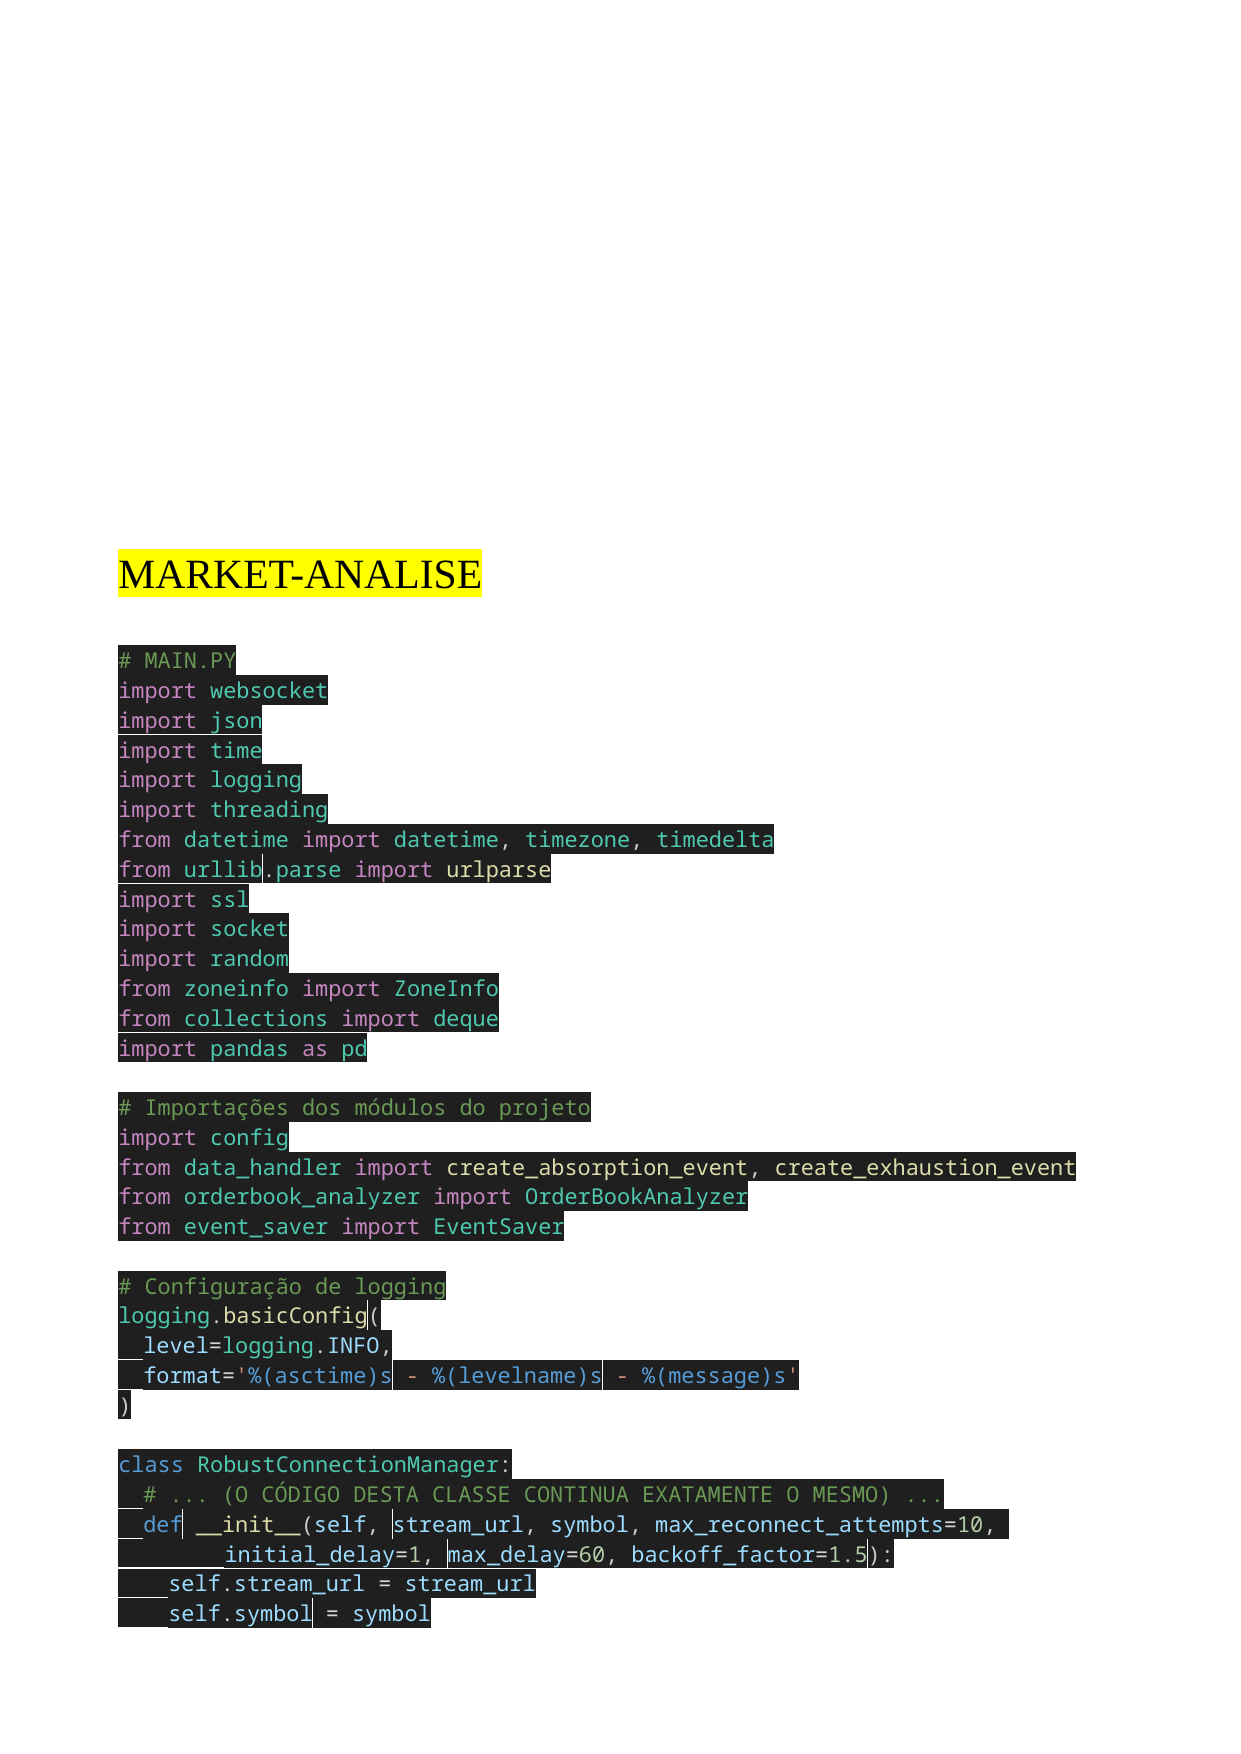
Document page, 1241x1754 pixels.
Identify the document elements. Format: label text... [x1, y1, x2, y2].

text # Importações dos módulos do projeto [118, 1092, 1122, 1122]
text self.symbol = symbol [118, 1598, 1122, 1628]
text import pandas as pd [118, 1032, 1122, 1062]
text from collections import deque [118, 1003, 1122, 1032]
text import socket [118, 913, 1122, 943]
text # MAIN.PY [118, 645, 1122, 675]
text from urllib.parse import urlparse [118, 854, 1122, 883]
text def __init__(self, stream_url, symbol, max_reconnect_attempts=10, [118, 1509, 1122, 1539]
text import random [118, 943, 1122, 973]
text from zoneinfo import ZoneInfo [118, 973, 1122, 1003]
text initial_delay=1, max_delay=60, backoff_factor=1.5): [118, 1539, 1122, 1568]
text format='%(asctime)s - %(levelname)s - %(message)s' [118, 1360, 1122, 1390]
text MARKET-ANALISE [118, 549, 1122, 597]
text from data_handler import create_absorption_event, create_exhaustion_event [118, 1152, 1122, 1181]
text import ssl [118, 883, 1122, 913]
text import threading [118, 794, 1122, 824]
text logging.basicConfig( [118, 1300, 1122, 1330]
text # Configuração de logging [118, 1271, 1122, 1300]
text class RobustConnectionManager: [118, 1449, 1122, 1479]
text import time [118, 734, 1122, 764]
text import websocket [118, 675, 1122, 705]
text import logging [118, 764, 1122, 794]
text level=logging.INFO, [118, 1330, 1122, 1360]
text import config [118, 1122, 1122, 1152]
text from datetime import datetime, timezone, timedelta [118, 824, 1122, 854]
text ) [118, 1390, 1122, 1419]
text self.stream_url = stream_url [118, 1568, 1122, 1598]
text from orderbook_analyzer import OrderBookAnalyzer [118, 1181, 1122, 1211]
text from event_saver import EventSaver [118, 1211, 1122, 1241]
text # ... (O CÓDIGO DESTA CLASSE CONTINUA EXATAMENTE O MESMO) ... [118, 1479, 1122, 1509]
text import json [118, 705, 1122, 734]
